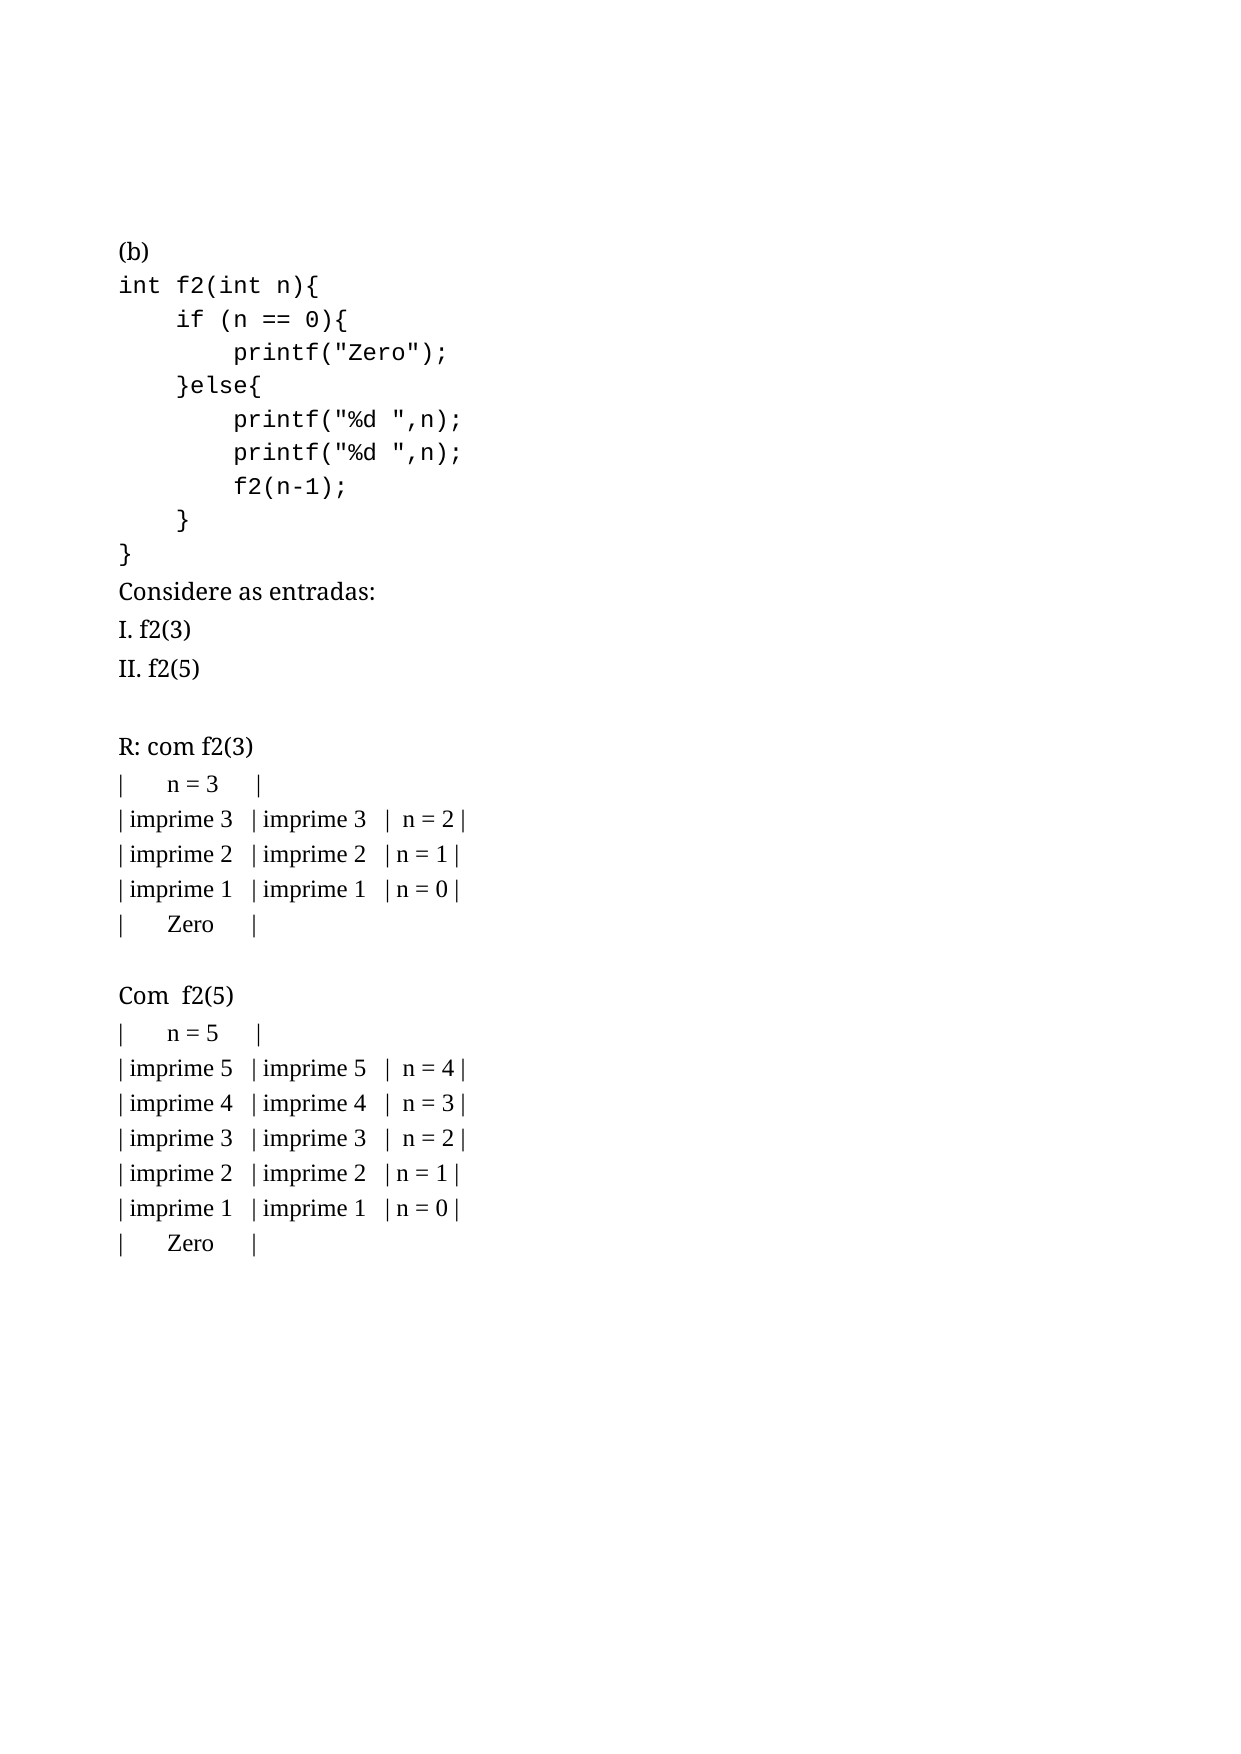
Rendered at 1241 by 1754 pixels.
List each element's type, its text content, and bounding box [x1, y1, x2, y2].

text | imprime 3 | imprime 3 | n = 2 | [118, 1123, 1122, 1151]
text | imprime 2 | imprime 2 | n = 1 | [118, 1158, 1122, 1186]
text } [118, 541, 1122, 568]
text R: com f2(3) [118, 730, 1122, 762]
text | Zero | [118, 1228, 1122, 1256]
text if (n == 0){ [118, 307, 1122, 334]
text (b) [118, 235, 1122, 267]
text Com f2(5) [118, 979, 1122, 1011]
text | imprime 1 | imprime 1 | n = 0 | [118, 1193, 1122, 1221]
text printf("%d ",n); [118, 441, 1122, 468]
text int f2(int n){ [118, 273, 1122, 301]
text | imprime 5 | imprime 5 | n = 4 | [118, 1053, 1122, 1081]
text I. f2(3) [118, 613, 1122, 646]
text f2(n-1); [118, 474, 1122, 501]
text | imprime 3 | imprime 3 | n = 2 | [118, 804, 1122, 832]
text printf("%d ",n); [118, 407, 1122, 434]
text | n = 3 | [118, 769, 1122, 797]
text Considere as entradas: [118, 574, 1122, 607]
text printf("Zero"); [118, 340, 1122, 368]
text | n = 5 | [118, 1018, 1122, 1046]
text } [118, 508, 1122, 535]
text | imprime 4 | imprime 4 | n = 3 | [118, 1088, 1122, 1116]
text }else{ [118, 374, 1122, 401]
text | imprime 2 | imprime 2 | n = 1 | [118, 839, 1122, 867]
text II. f2(5) [118, 652, 1122, 685]
text | imprime 1 | imprime 1 | n = 0 | [118, 874, 1122, 902]
text | Zero | [118, 909, 1122, 937]
